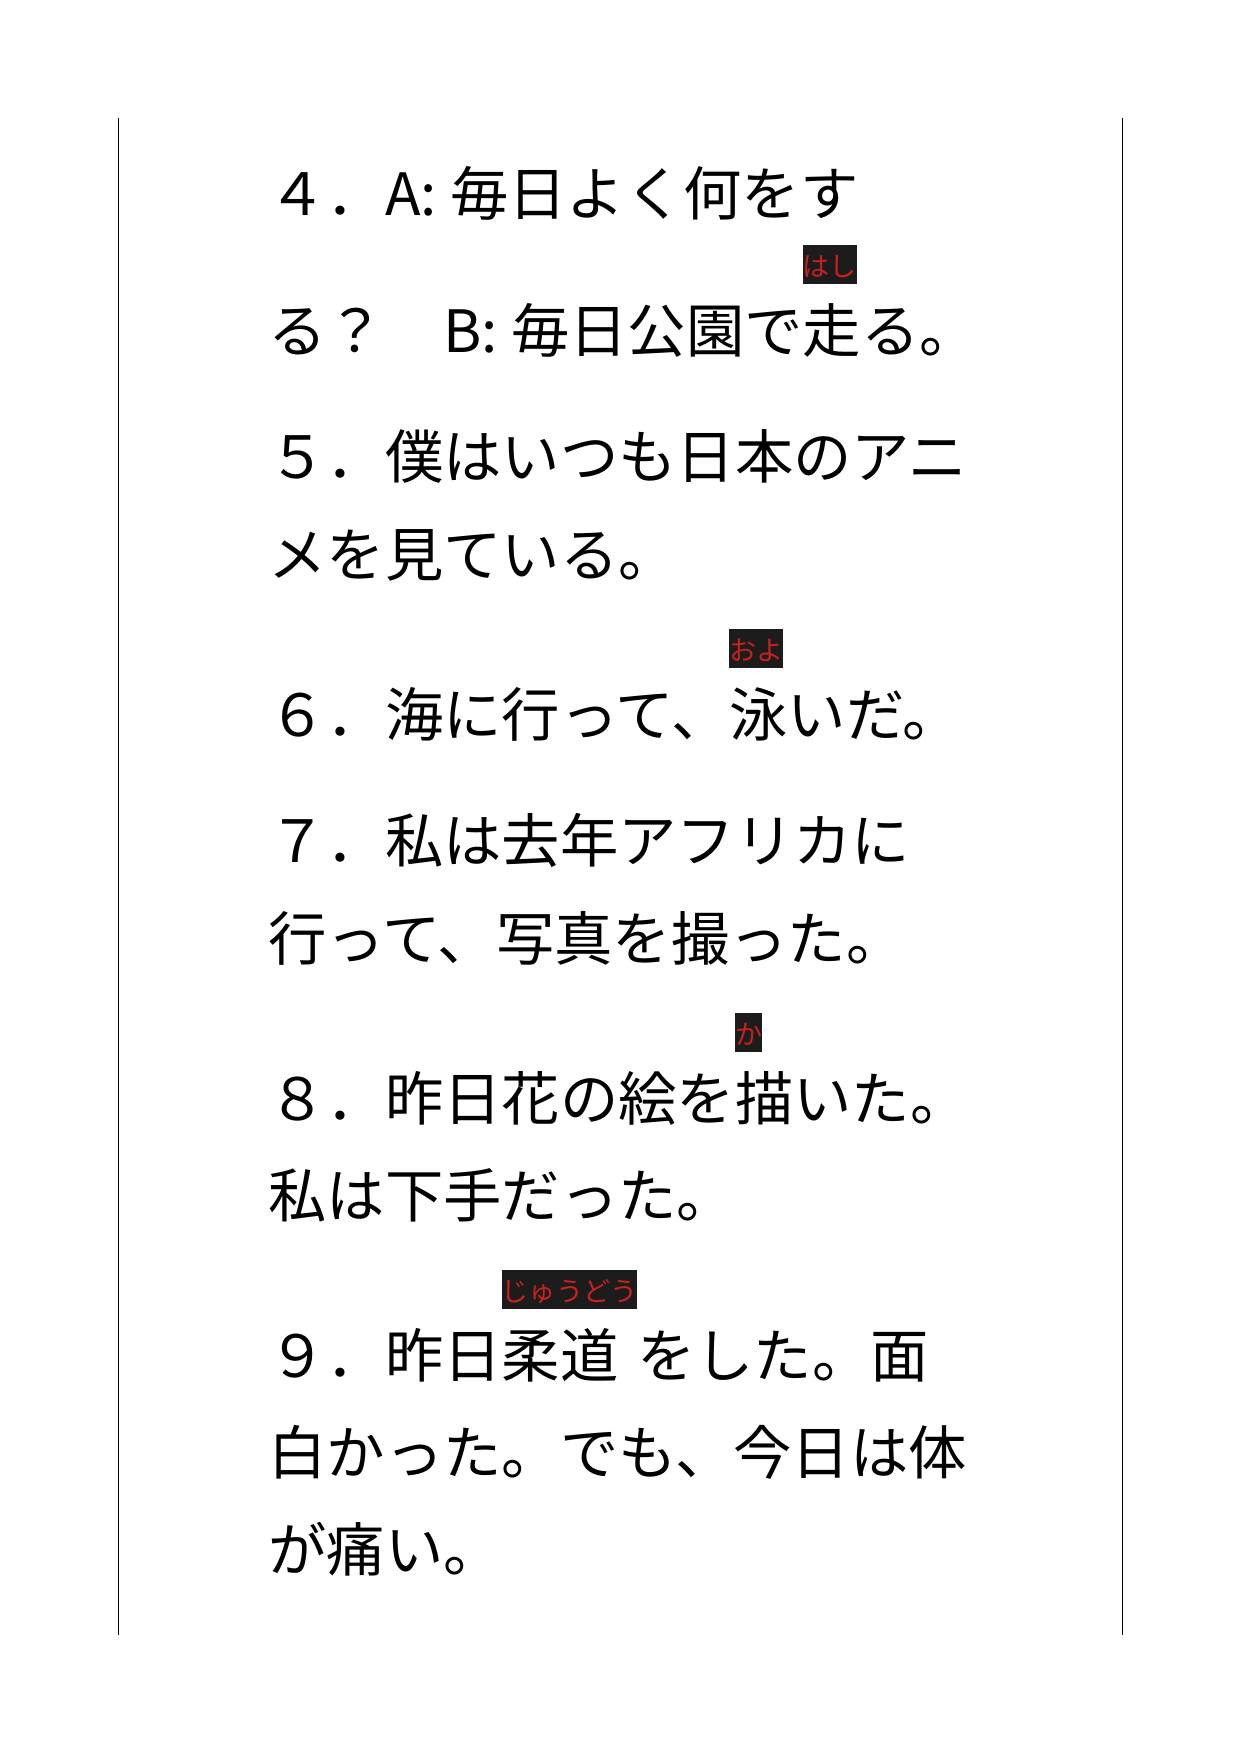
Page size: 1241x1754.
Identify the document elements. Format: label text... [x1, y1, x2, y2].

text ９．昨日柔道じゅうどうをした。面白かった。でも、今日は体が痛い。 [268, 1270, 972, 1588]
text ７．私は去年アフリカに行って、写真を撮った。 [268, 795, 972, 977]
text ８．昨日花の絵を描かいた。私は下手だった。 [268, 1013, 972, 1234]
text ４．A: 毎日よく何をする？ B: 毎日公園で走はしる。 [268, 148, 972, 369]
text ５．僕はいつも日本のアニメを見ている。 [268, 411, 972, 593]
text ６．海に行って、泳およいだ。 [268, 629, 972, 753]
